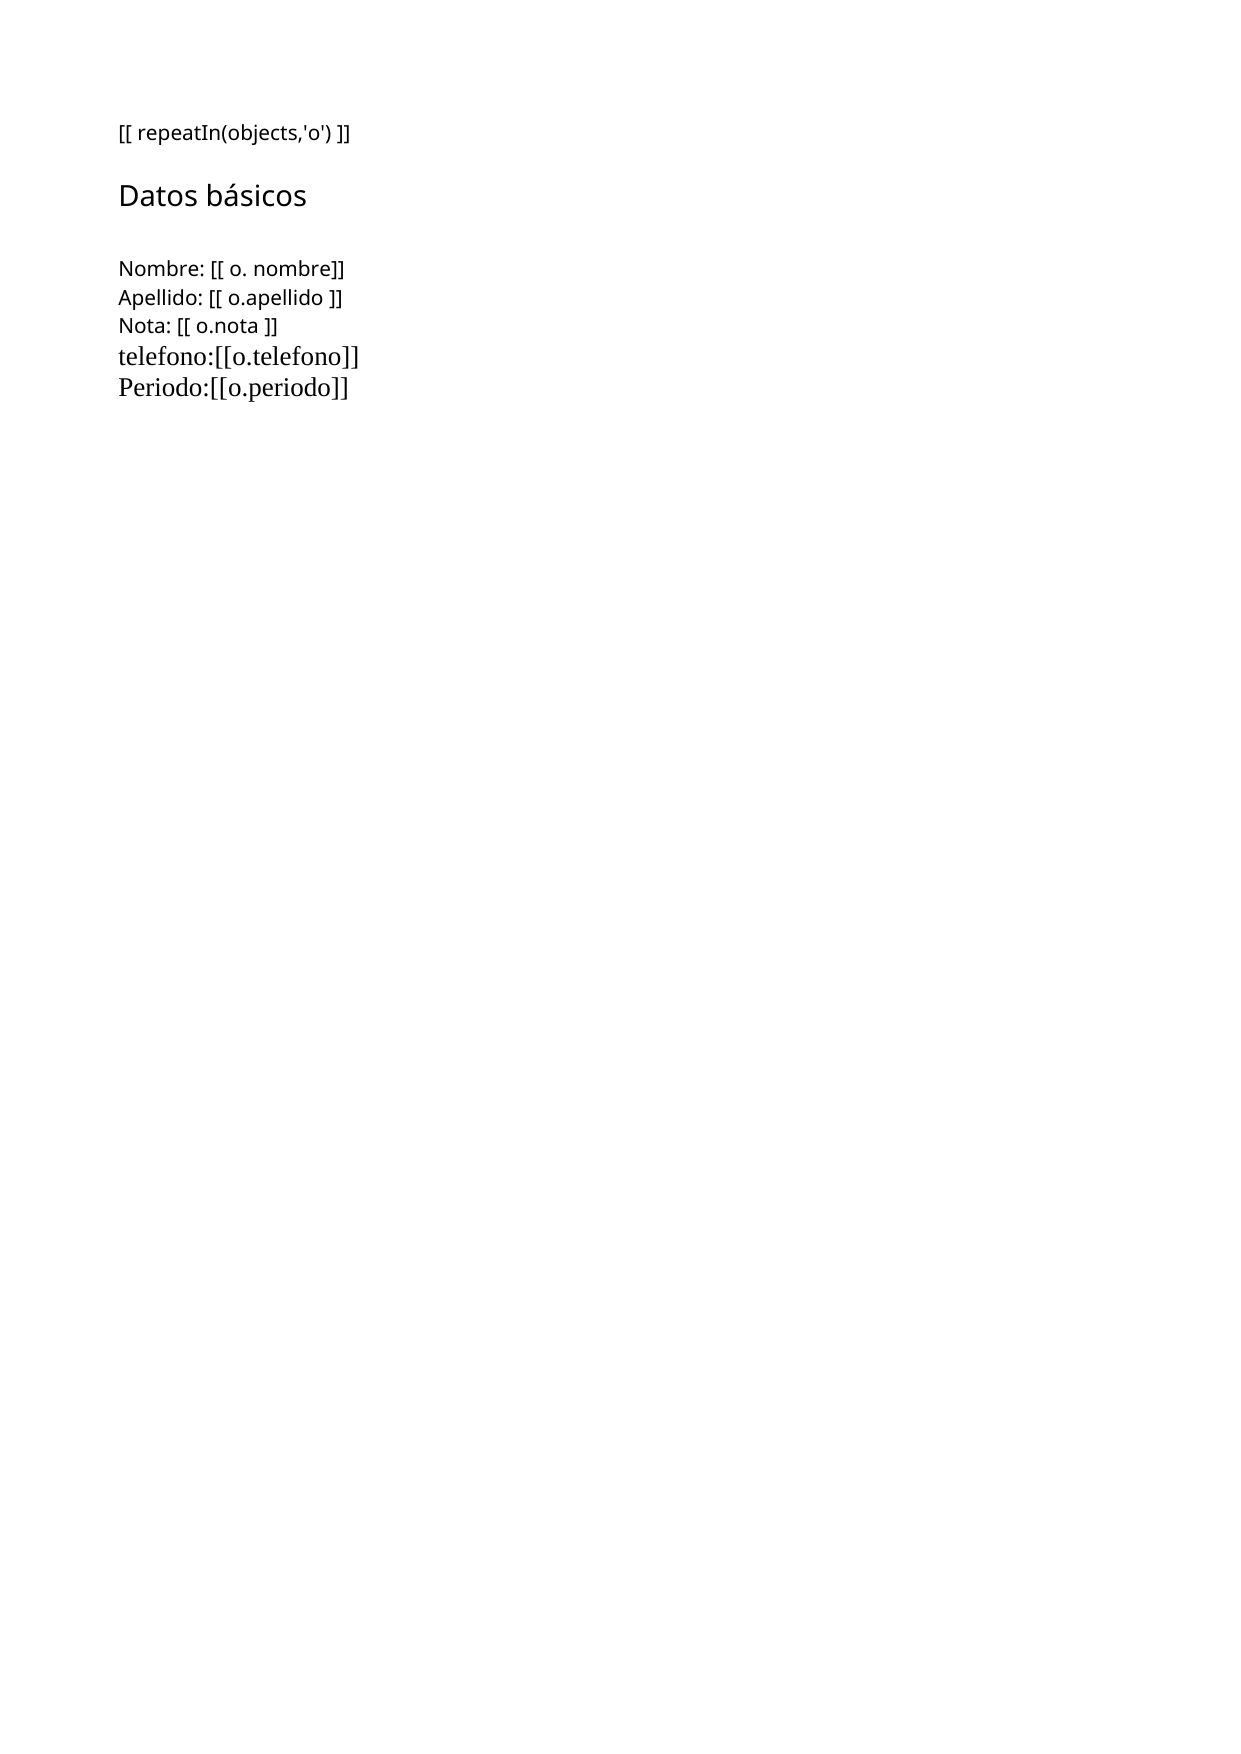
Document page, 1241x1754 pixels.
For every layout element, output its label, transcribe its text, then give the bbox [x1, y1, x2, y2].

text Datos básicos [118, 175, 1122, 215]
text Apellido: [[ o.apellido ]] [118, 283, 1122, 311]
text Nota: [[ o.nota ]] telefono:[[o.telefono]] [118, 311, 1122, 371]
text Periodo:[[o.periodo]] [118, 371, 1122, 402]
text Nombre: [[ o. nombre]] [118, 254, 1122, 283]
text [[ repeatIn(objects,'o') ]] [118, 118, 1122, 147]
